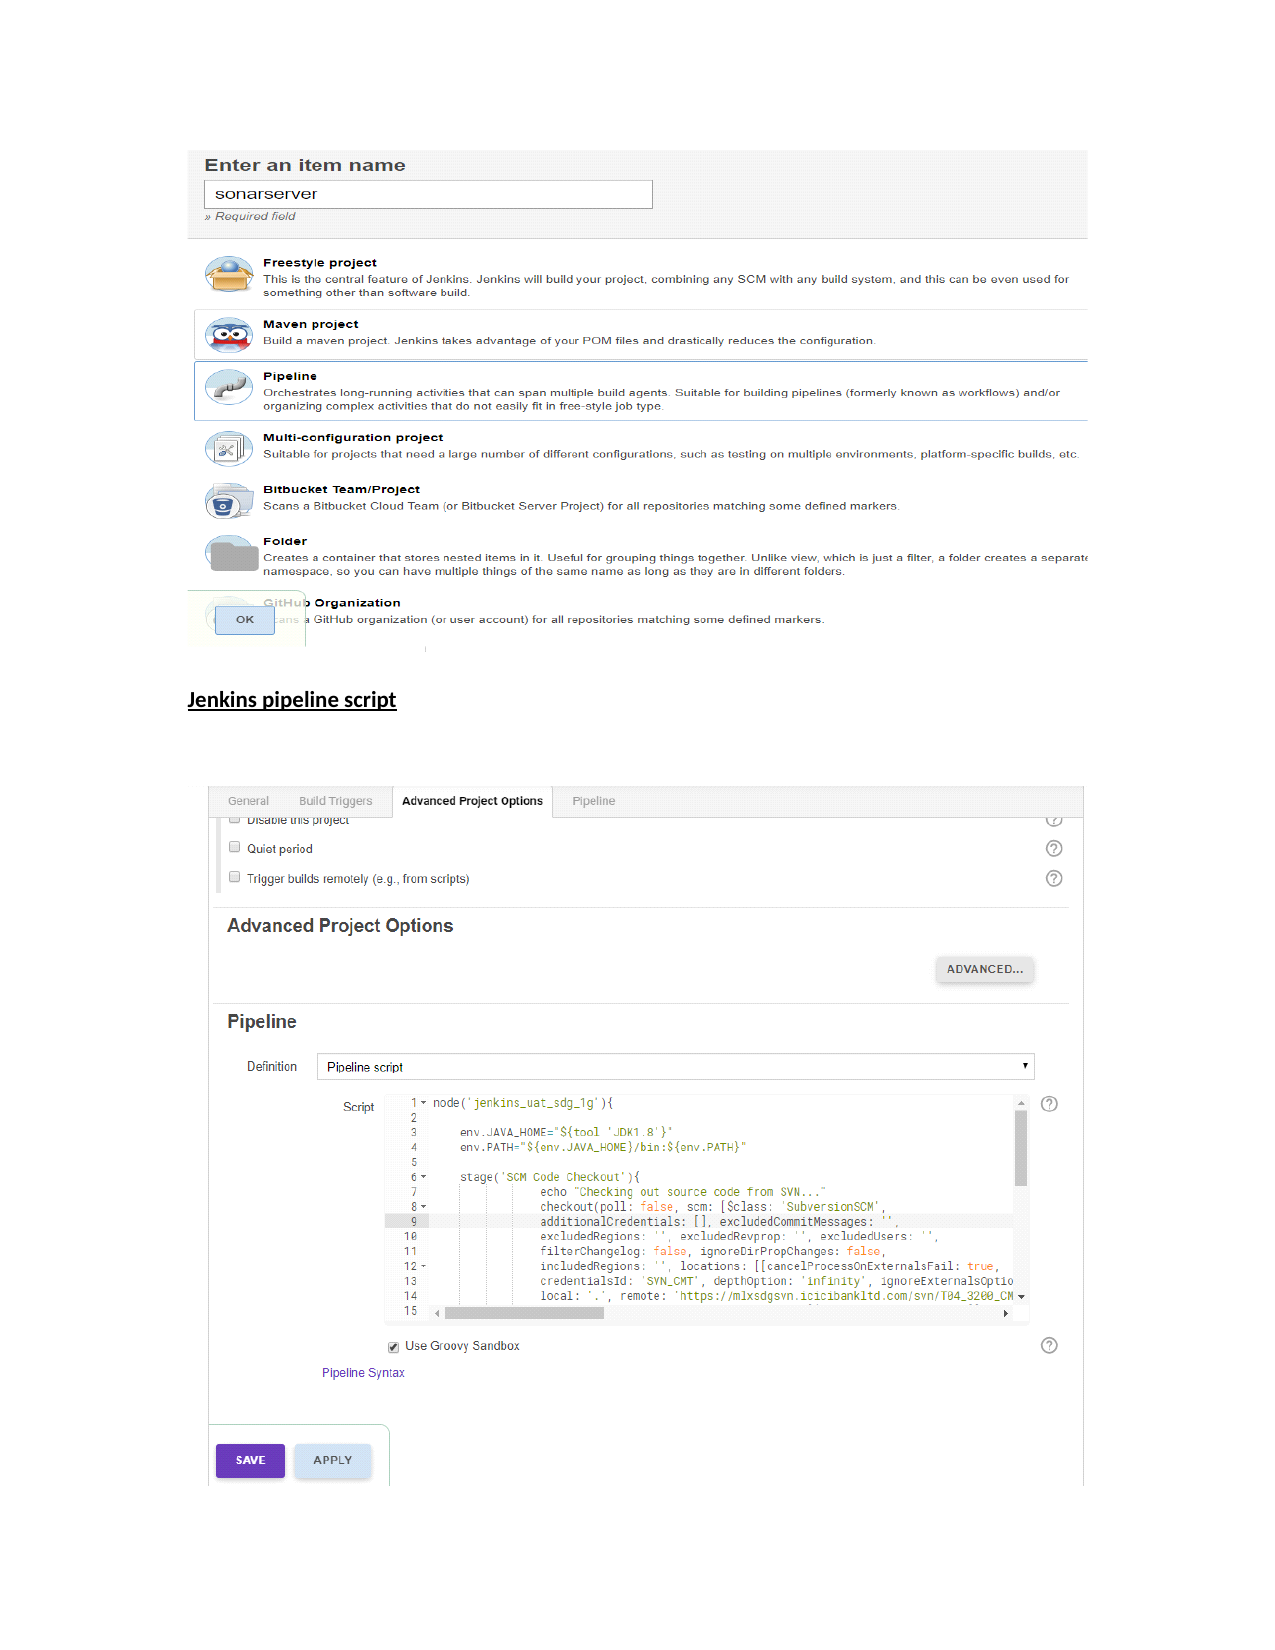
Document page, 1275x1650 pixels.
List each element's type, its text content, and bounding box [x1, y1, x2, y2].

text Jenkins pipeline script [187, 685, 1087, 713]
